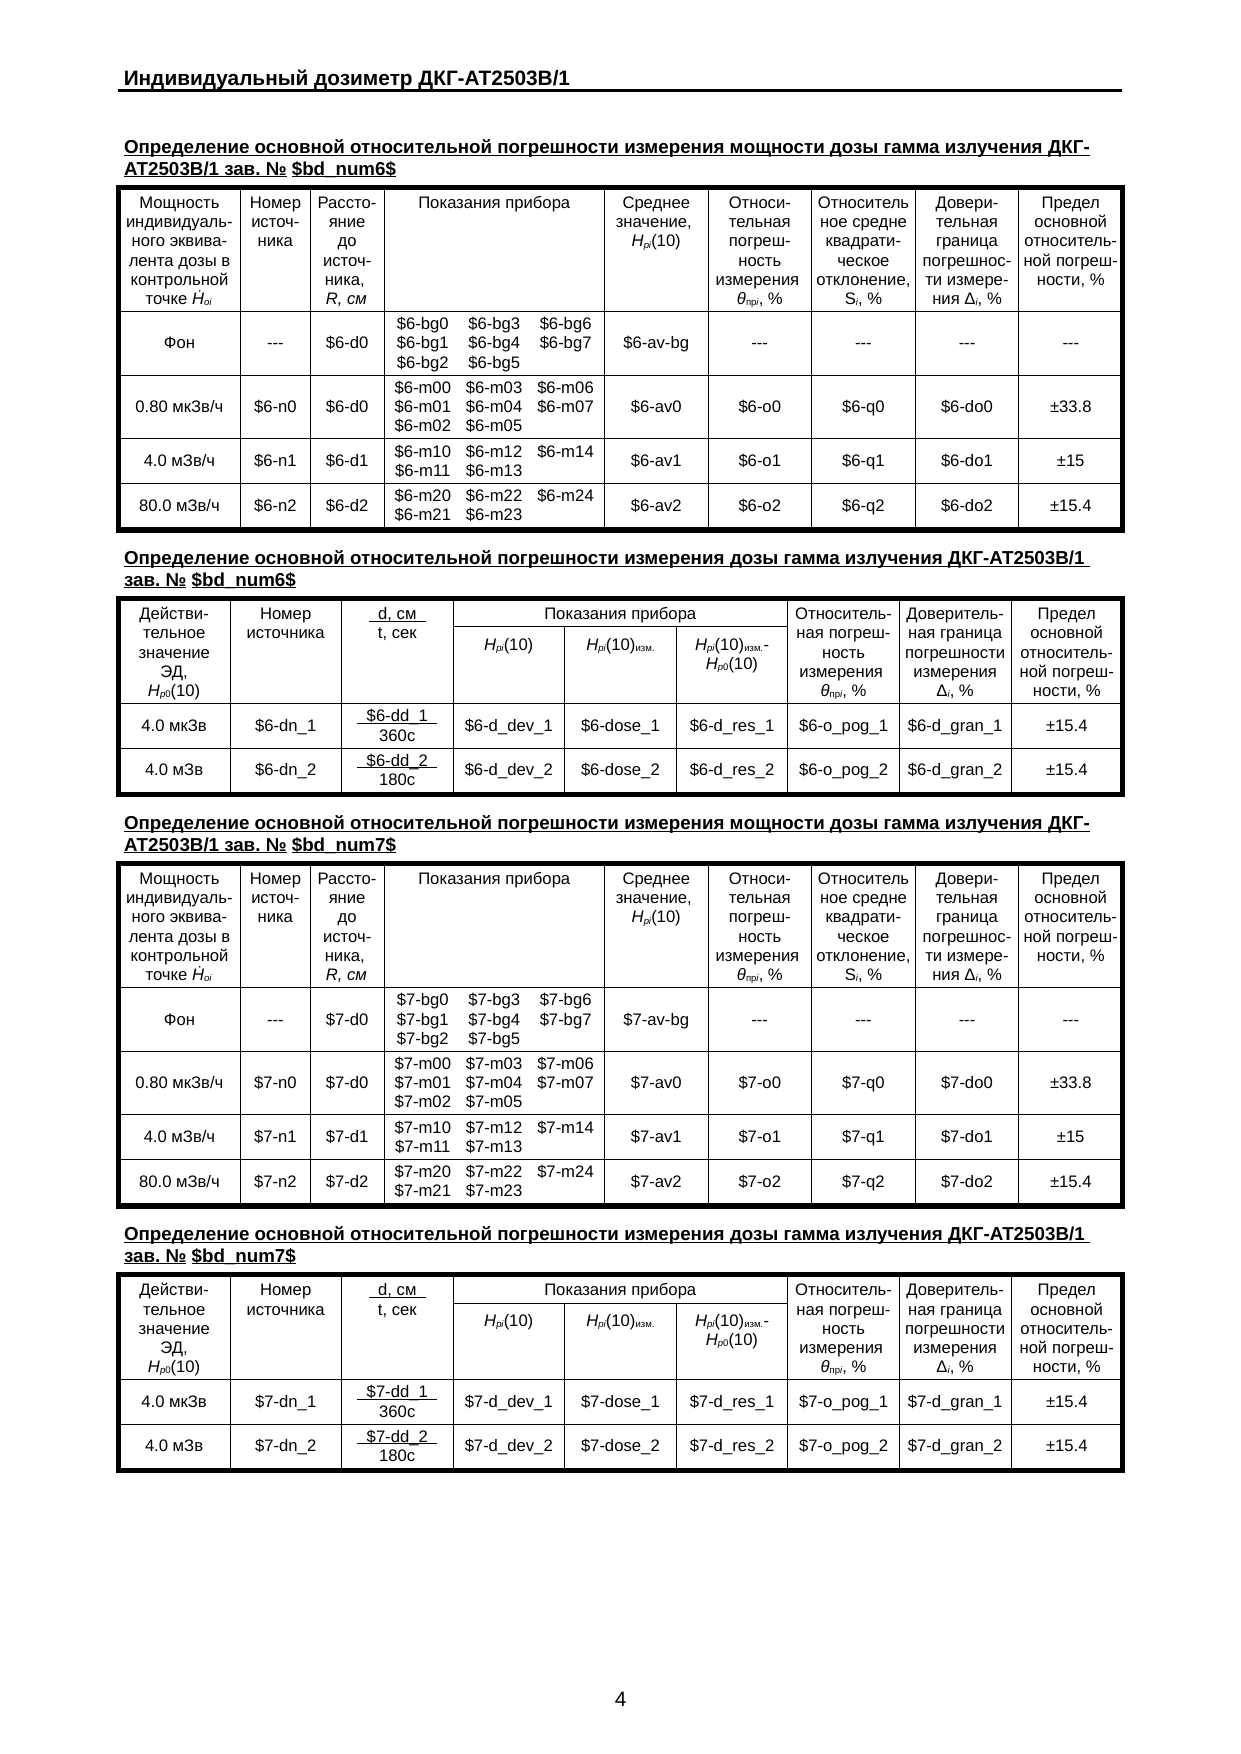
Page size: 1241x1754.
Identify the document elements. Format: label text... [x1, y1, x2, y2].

table_cell $7-o_pog_2 [788, 1425, 899, 1468]
table_header Определение основной относительной погрешности измерения мощности дозы гамма излучения ДКГ-АТ2503B/1 зав. № $bd_num7$ [118, 797, 1122, 861]
table_cell $6-dn_1 [231, 704, 341, 747]
table_cell 4.0 мЗв/ч [121, 1115, 240, 1159]
table_cell Номер источ-ника [241, 190, 310, 311]
table_cell $6-av2 [605, 484, 708, 527]
table_cell 80.0 мЗв/ч [121, 484, 240, 527]
table_cell Рассто-яние до источ-ника, R, см [311, 866, 384, 987]
table_cell ±15.4 [1012, 1380, 1120, 1423]
table_cell $6-av1 [605, 439, 708, 483]
table_cell $7-d_gran_1 [900, 1380, 1011, 1423]
table_cell $6-bg0 $6-bg1 $6-bg2 $6-bg3 $6-bg4 $6-bg5 $6-bg6 $6-bg7 [385, 312, 604, 374]
table_cell Hpi(10) [454, 1304, 564, 1379]
table_cell 80.0 мЗв/ч [121, 1160, 240, 1203]
table_cell $7-n1 [241, 1115, 310, 1159]
table_cell $7-o2 [709, 1160, 811, 1203]
table_cell $6-dose_2 [565, 749, 676, 792]
table_cell Относи-тельная погреш-ность измерения θпрi, % [709, 866, 811, 987]
table_cell ±15.4 [1019, 1160, 1120, 1203]
table_cell $7-m00 $7-m01 $7-m02 $7-m03 $7-m04 $7-m05 $7-m06 $7-m07 [385, 1052, 604, 1114]
table_cell $7-bg0 $7-bg1 $7-bg2 $7-bg3 $7-bg4 $7-bg5 $7-bg6 $7-bg7 [385, 988, 604, 1051]
table_cell ±33.8 [1019, 376, 1120, 438]
table_cell Относитель-ная погреш-ность измерения θпрi, % [788, 601, 899, 703]
table_cell $6-dose_1 [565, 704, 676, 747]
table_header Определение основной относительной погрешности измерения дозы гамма излучения ДКГ-АТ2503B/1 зав. № $bd_num7$ [118, 1209, 1122, 1272]
table_cell Показания прибора [385, 190, 604, 311]
table_cell Фон [121, 312, 240, 374]
table_cell --- [241, 988, 310, 1051]
table_cell $7-av0 [605, 1052, 708, 1114]
table_cell Hpi(10)изм. [565, 627, 676, 703]
table_cell Предел основной относитель-ной погреш-ности, % [1012, 601, 1120, 703]
table_cell Предел основной относитель-ной погреш-ности, % [1012, 1277, 1120, 1379]
table_cell $6-o2 [709, 484, 811, 527]
table_cell Мощность индивидуаль-ного эквива-лента дозы в контрольной точке Ḣoi [121, 190, 240, 311]
table_cell Относитель-ная погреш-ность измерения θпрi, % [788, 1277, 899, 1379]
table_cell Показания прибора [454, 601, 787, 626]
table_cell $7-m10 $7-m11 $7-m12 $7-m13 $7-m14 [385, 1115, 604, 1159]
table_cell $6-do2 [916, 484, 1018, 527]
table_cell $6-d0 [311, 312, 384, 374]
table_cell $6-o1 [709, 439, 811, 483]
table_cell $7-dd_1 360c [342, 1380, 453, 1423]
table_cell --- [916, 312, 1018, 374]
table_cell Относительное средне квадрати-ческое отклонение, Si, % [812, 190, 915, 311]
table_cell $7-n0 [241, 1052, 310, 1114]
table_cell $6-q1 [812, 439, 915, 483]
table_cell $7-dose_2 [565, 1425, 676, 1468]
table_cell ±15.4 [1012, 1425, 1120, 1468]
table_cell 4.0 мкЗв [121, 1380, 230, 1423]
table_cell Действи-тельное значение ЭД, Hp0(10) [121, 601, 230, 703]
table_cell --- [1019, 312, 1120, 374]
table_cell $7-o1 [709, 1115, 811, 1159]
table_cell 4.0 мкЗв [121, 704, 230, 747]
table_cell $6-m10 $6-m11 $6-m12 $6-m13 $6-m14 [385, 439, 604, 483]
table_cell $6-n1 [241, 439, 310, 483]
table_header Определение основной относительной погрешности измерения дозы гамма излучения ДКГ-АТ2503B/1 зав. № $bd_num6$ [118, 533, 1122, 596]
table_cell $6-dd_1 360c [342, 704, 453, 747]
table_cell --- [812, 988, 915, 1051]
table_cell $7-dn_2 [231, 1425, 341, 1468]
table_cell $7-av-bg [605, 988, 708, 1051]
table_cell $7-q0 [812, 1052, 915, 1114]
table_cell $6-d_res_2 [677, 749, 787, 792]
table_cell $7-av2 [605, 1160, 708, 1203]
table_cell $7-o0 [709, 1052, 811, 1114]
table_cell --- [1019, 988, 1120, 1051]
table_cell --- [916, 988, 1018, 1051]
table_cell $7-do0 [916, 1052, 1018, 1114]
table_cell ±15 [1019, 1115, 1120, 1159]
table_cell ±15.4 [1012, 749, 1120, 792]
table_cell Номер источника [231, 1277, 341, 1379]
table_cell $7-dn_1 [231, 1380, 341, 1423]
table_cell $7-dd_2 180c [342, 1425, 453, 1468]
table_cell Hpi(10) [454, 627, 564, 703]
table_cell Среднее значение, Hpi(10) [605, 866, 708, 987]
table_cell $6-d0 [311, 376, 384, 438]
table_cell Hpi(10)изм. [565, 1304, 676, 1379]
table_cell Довери-тельная граница погрешнос-ти измере-ния Δi, % [916, 866, 1018, 987]
table_cell Предел основной относитель-ной погреш-ности, % [1019, 190, 1120, 311]
table_cell --- [241, 312, 310, 374]
table_cell $7-do2 [916, 1160, 1018, 1203]
table_cell $7-d_dev_2 [454, 1425, 564, 1468]
table_cell $6-do0 [916, 376, 1018, 438]
table_cell $6-d_dev_1 [454, 704, 564, 747]
table_cell Действи-тельное значение ЭД, Hp0(10) [121, 1277, 230, 1379]
table_cell $7-d2 [311, 1160, 384, 1203]
table_cell d, см t, сек [342, 1277, 453, 1379]
table_cell $6-o_pog_1 [788, 704, 899, 747]
table_cell $6-o_pog_2 [788, 749, 899, 792]
table_cell Фон [121, 988, 240, 1051]
table_header Определение основной относительной погрешности измерения мощности дозы гамма излучения ДКГ-АТ2503B/1 зав. № $bd_num6$ [118, 121, 1122, 185]
table_cell $7-q1 [812, 1115, 915, 1159]
table_cell $7-m20 $7-m21 $7-m22 $7-m23 $7-m24 [385, 1160, 604, 1203]
table_cell 0.80 мкЗв/ч [121, 376, 240, 438]
table_cell ±15.4 [1012, 704, 1120, 747]
table_cell ±15.4 [1019, 484, 1120, 527]
table_cell $6-d_gran_2 [900, 749, 1011, 792]
table_cell 4.0 мЗв [121, 749, 230, 792]
table_cell Относительное средне квадрати-ческое отклонение, Si, % [812, 866, 915, 987]
table_cell Доверитель-ная граница погрешности измерения Δi, % [900, 1277, 1011, 1379]
table_cell 4.0 мЗв/ч [121, 439, 240, 483]
table_cell $6-d_dev_2 [454, 749, 564, 792]
table_cell $7-d1 [311, 1115, 384, 1159]
table_cell Hpi(10)изм.-Hp0(10) [677, 1304, 787, 1379]
table_cell $6-q2 [812, 484, 915, 527]
table_cell $6-av-bg [605, 312, 708, 374]
table_cell Мощность индивидуаль-ного эквива-лента дозы в контрольной точке Ḣoi [121, 866, 240, 987]
table_cell Показания прибора [454, 1277, 787, 1302]
table_cell $6-av0 [605, 376, 708, 438]
table_cell d, см t, сек [342, 601, 453, 703]
table_cell --- [812, 312, 915, 374]
table_cell $7-do1 [916, 1115, 1018, 1159]
table_cell $7-d0 [311, 1052, 384, 1114]
table_cell $7-d_dev_1 [454, 1380, 564, 1423]
table_cell $6-q0 [812, 376, 915, 438]
table_cell Довери-тельная граница погрешнос-ти измере-ния Δi, % [916, 190, 1018, 311]
table_cell --- [709, 988, 811, 1051]
table_cell $6-d_gran_1 [900, 704, 1011, 747]
table_cell Доверитель-ная граница погрешности измерения Δi, % [900, 601, 1011, 703]
table_cell $6-n0 [241, 376, 310, 438]
table_cell $7-d_res_1 [677, 1380, 787, 1423]
table_cell --- [709, 312, 811, 374]
table_cell Номер источника [231, 601, 341, 703]
table_cell $7-d_gran_2 [900, 1425, 1011, 1468]
table_cell Показания прибора [385, 866, 604, 987]
table_cell $6-dd_2 180c [342, 749, 453, 792]
table_cell $6-o0 [709, 376, 811, 438]
table_cell $7-o_pog_1 [788, 1380, 899, 1423]
table_cell Рассто-яние до источ-ника, R, см [311, 190, 384, 311]
table_cell $7-dose_1 [565, 1380, 676, 1423]
table_cell 4.0 мЗв [121, 1425, 230, 1468]
table_cell 0.80 мкЗв/ч [121, 1052, 240, 1114]
table_cell Hpi(10)изм.-Hp0(10) [677, 627, 787, 703]
table_cell $6-dn_2 [231, 749, 341, 792]
table_cell $7-q2 [812, 1160, 915, 1203]
table_cell $7-d_res_2 [677, 1425, 787, 1468]
table_cell $6-m20 $6-m21 $6-m22 $6-m23 $6-m24 [385, 484, 604, 527]
table_cell $6-d1 [311, 439, 384, 483]
table_cell $6-n2 [241, 484, 310, 527]
table_cell $6-m00 $6-m01 $6-m02 $6-m03 $6-m04 $6-m05 $6-m06 $6-m07 [385, 376, 604, 438]
table_cell $7-n2 [241, 1160, 310, 1203]
table_cell ±33.8 [1019, 1052, 1120, 1114]
table_cell Предел основной относитель-ной погреш-ности, % [1019, 866, 1120, 987]
table_cell Относи-тельная погреш-ность измерения θпрi, % [709, 190, 811, 311]
table_cell $6-do1 [916, 439, 1018, 483]
table_cell $6-d_res_1 [677, 704, 787, 747]
table_cell ±15 [1019, 439, 1120, 483]
table_cell $6-d2 [311, 484, 384, 527]
table_cell $7-d0 [311, 988, 384, 1051]
table_cell $7-av1 [605, 1115, 708, 1159]
table_cell Среднее значение, Hpi(10) [605, 190, 708, 311]
table_cell Номер источ-ника [241, 866, 310, 987]
